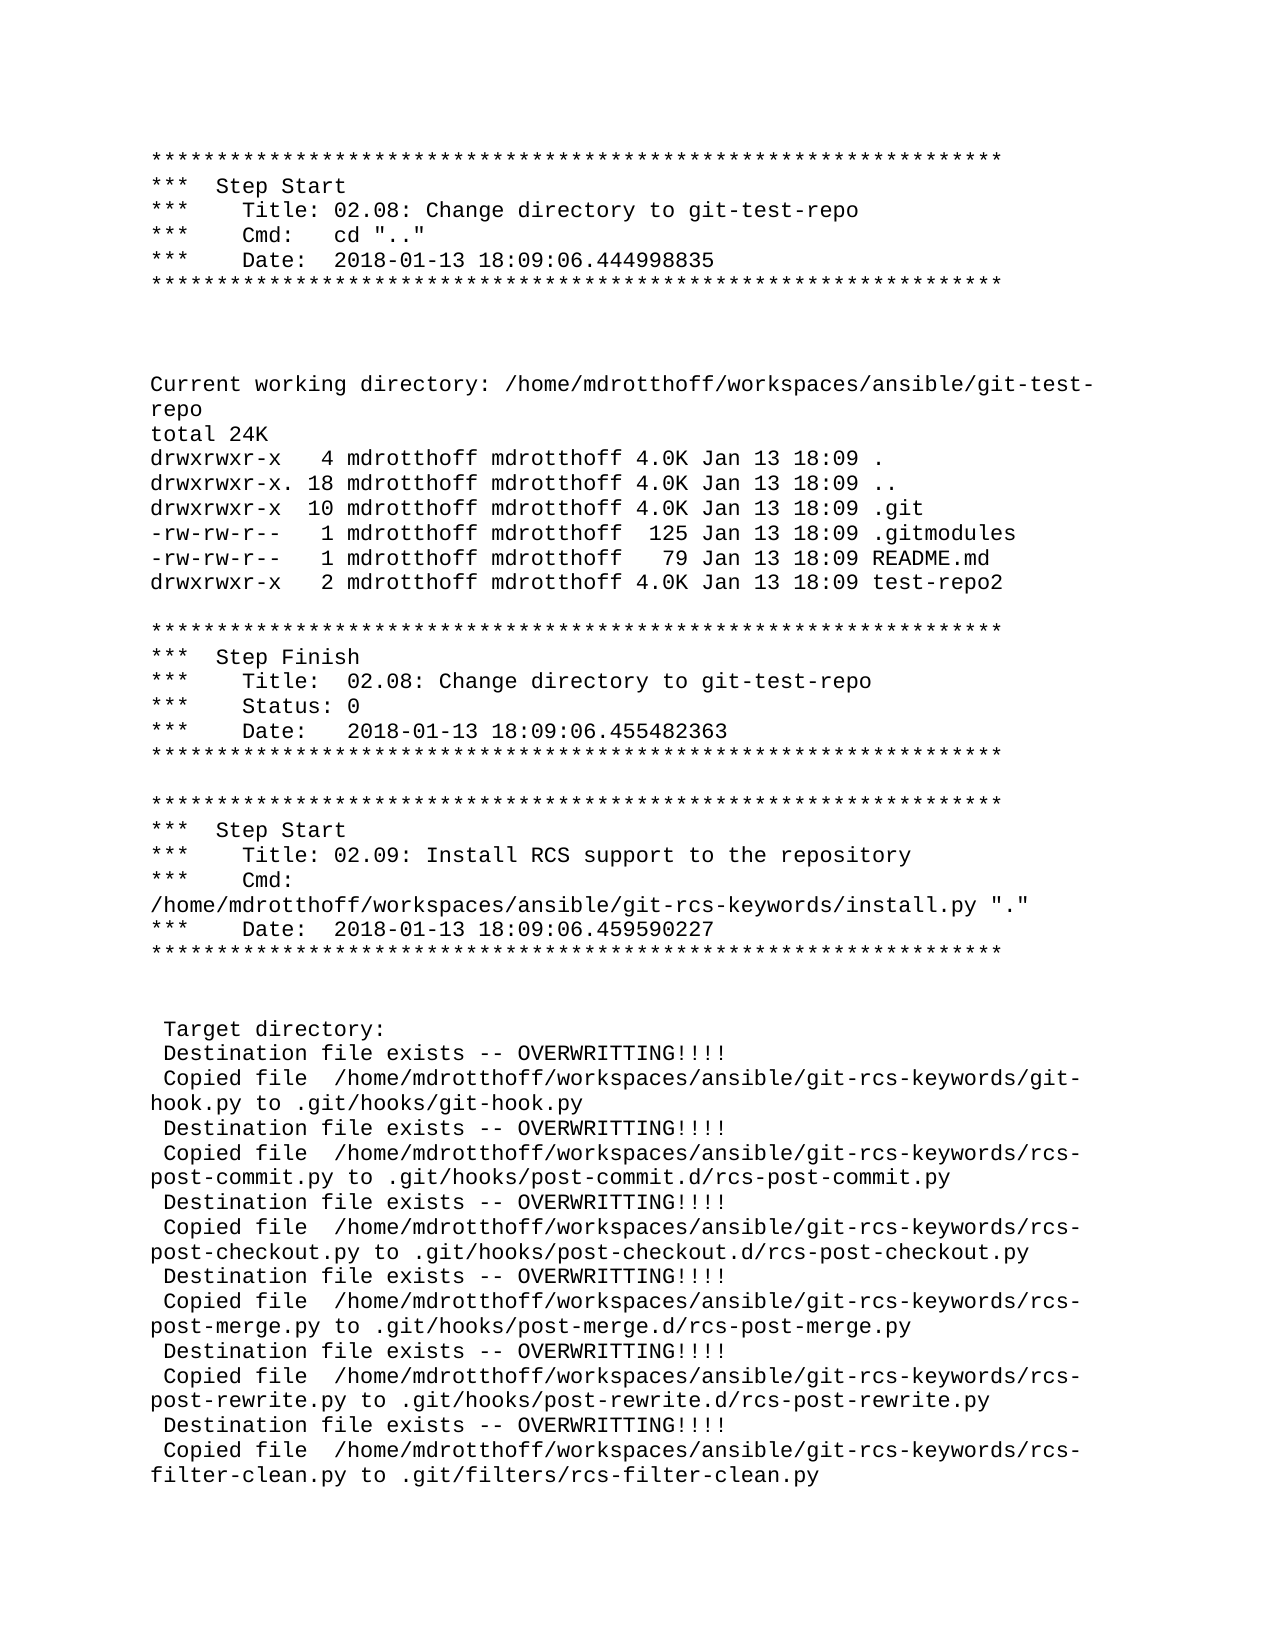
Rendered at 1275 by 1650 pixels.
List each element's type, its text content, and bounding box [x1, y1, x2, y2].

text Destination file exists -- OVERWRITTING!!!! [150, 1117, 1125, 1142]
text ***************************************************************** [150, 150, 1125, 175]
text Destination file exists -- OVERWRITTING!!!! [150, 1340, 1125, 1365]
text *** Status: 0 [150, 695, 1125, 720]
text *** Step Start [150, 175, 1125, 199]
text *** Cmd: cd ".." [150, 224, 1125, 249]
text Copied file /home/mdrotthoff/workspaces/ansible/git-rcs-keywords/rcs-post-commit.py to .git/hooks/post-commit.d/rcs-post-commit.py [150, 1142, 1125, 1191]
text *** Date: 2018-01-13 18:09:06.455482363 [150, 720, 1125, 745]
text Destination file exists -- OVERWRITTING!!!! [150, 1414, 1125, 1439]
text Copied file /home/mdrotthoff/workspaces/ansible/git-rcs-keywords/git-hook.py to .git/hooks/git-hook.py [150, 1067, 1125, 1117]
text *** Cmd: /home/mdrotthoff/workspaces/ansible/git-rcs-keywords/install.py "." [150, 869, 1125, 918]
text *** Title: 02.08: Change directory to git-test-repo [150, 671, 1125, 695]
text Destination file exists -- OVERWRITTING!!!! [150, 1266, 1125, 1290]
text *** Date: 2018-01-13 18:09:06.459590227 [150, 918, 1125, 943]
text *** Date: 2018-01-13 18:09:06.444998835 [150, 249, 1125, 274]
text drwxrwxr-x 4 mdrotthoff mdrotthoff 4.0K Jan 13 18:09 . [150, 447, 1125, 472]
text total 24K [150, 423, 1125, 447]
text -rw-rw-r-- 1 mdrotthoff mdrotthoff 125 Jan 13 18:09 .gitmodules [150, 522, 1125, 547]
text ***************************************************************** [150, 745, 1125, 770]
text ***************************************************************** [150, 621, 1125, 646]
text *** Title: 02.09: Install RCS support to the repository [150, 844, 1125, 869]
text ***************************************************************** [150, 794, 1125, 819]
text *** Step Finish [150, 646, 1125, 671]
text Destination file exists -- OVERWRITTING!!!! [150, 1191, 1125, 1216]
text Copied file /home/mdrotthoff/workspaces/ansible/git-rcs-keywords/rcs-post-merge.py to .git/hooks/post-merge.d/rcs-post-merge.py [150, 1290, 1125, 1340]
text Copied file /home/mdrotthoff/workspaces/ansible/git-rcs-keywords/rcs-post-checkout.py to .git/hooks/post-checkout.d/rcs-post-checkout.py [150, 1216, 1125, 1266]
text ***************************************************************** [150, 274, 1125, 299]
text drwxrwxr-x 10 mdrotthoff mdrotthoff 4.0K Jan 13 18:09 .git [150, 497, 1125, 522]
text Copied file /home/mdrotthoff/workspaces/ansible/git-rcs-keywords/rcs-filter-clean.py to .git/filters/rcs-filter-clean.py [150, 1439, 1125, 1489]
text Copied file /home/mdrotthoff/workspaces/ansible/git-rcs-keywords/rcs-post-rewrite.py to .git/hooks/post-rewrite.d/rcs-post-rewrite.py [150, 1365, 1125, 1414]
text *** Step Start [150, 819, 1125, 844]
text ***************************************************************** [150, 943, 1125, 968]
text Current working directory: /home/mdrotthoff/workspaces/ansible/git-test-repo [150, 373, 1125, 423]
text drwxrwxr-x. 18 mdrotthoff mdrotthoff 4.0K Jan 13 18:09 .. [150, 472, 1125, 497]
text -rw-rw-r-- 1 mdrotthoff mdrotthoff 79 Jan 13 18:09 README.md [150, 547, 1125, 571]
text drwxrwxr-x 2 mdrotthoff mdrotthoff 4.0K Jan 13 18:09 test-repo2 [150, 571, 1125, 596]
text *** Title: 02.08: Change directory to git-test-repo [150, 199, 1125, 224]
text Destination file exists -- OVERWRITTING!!!! [150, 1042, 1125, 1067]
text Target directory: [150, 1018, 1125, 1042]
